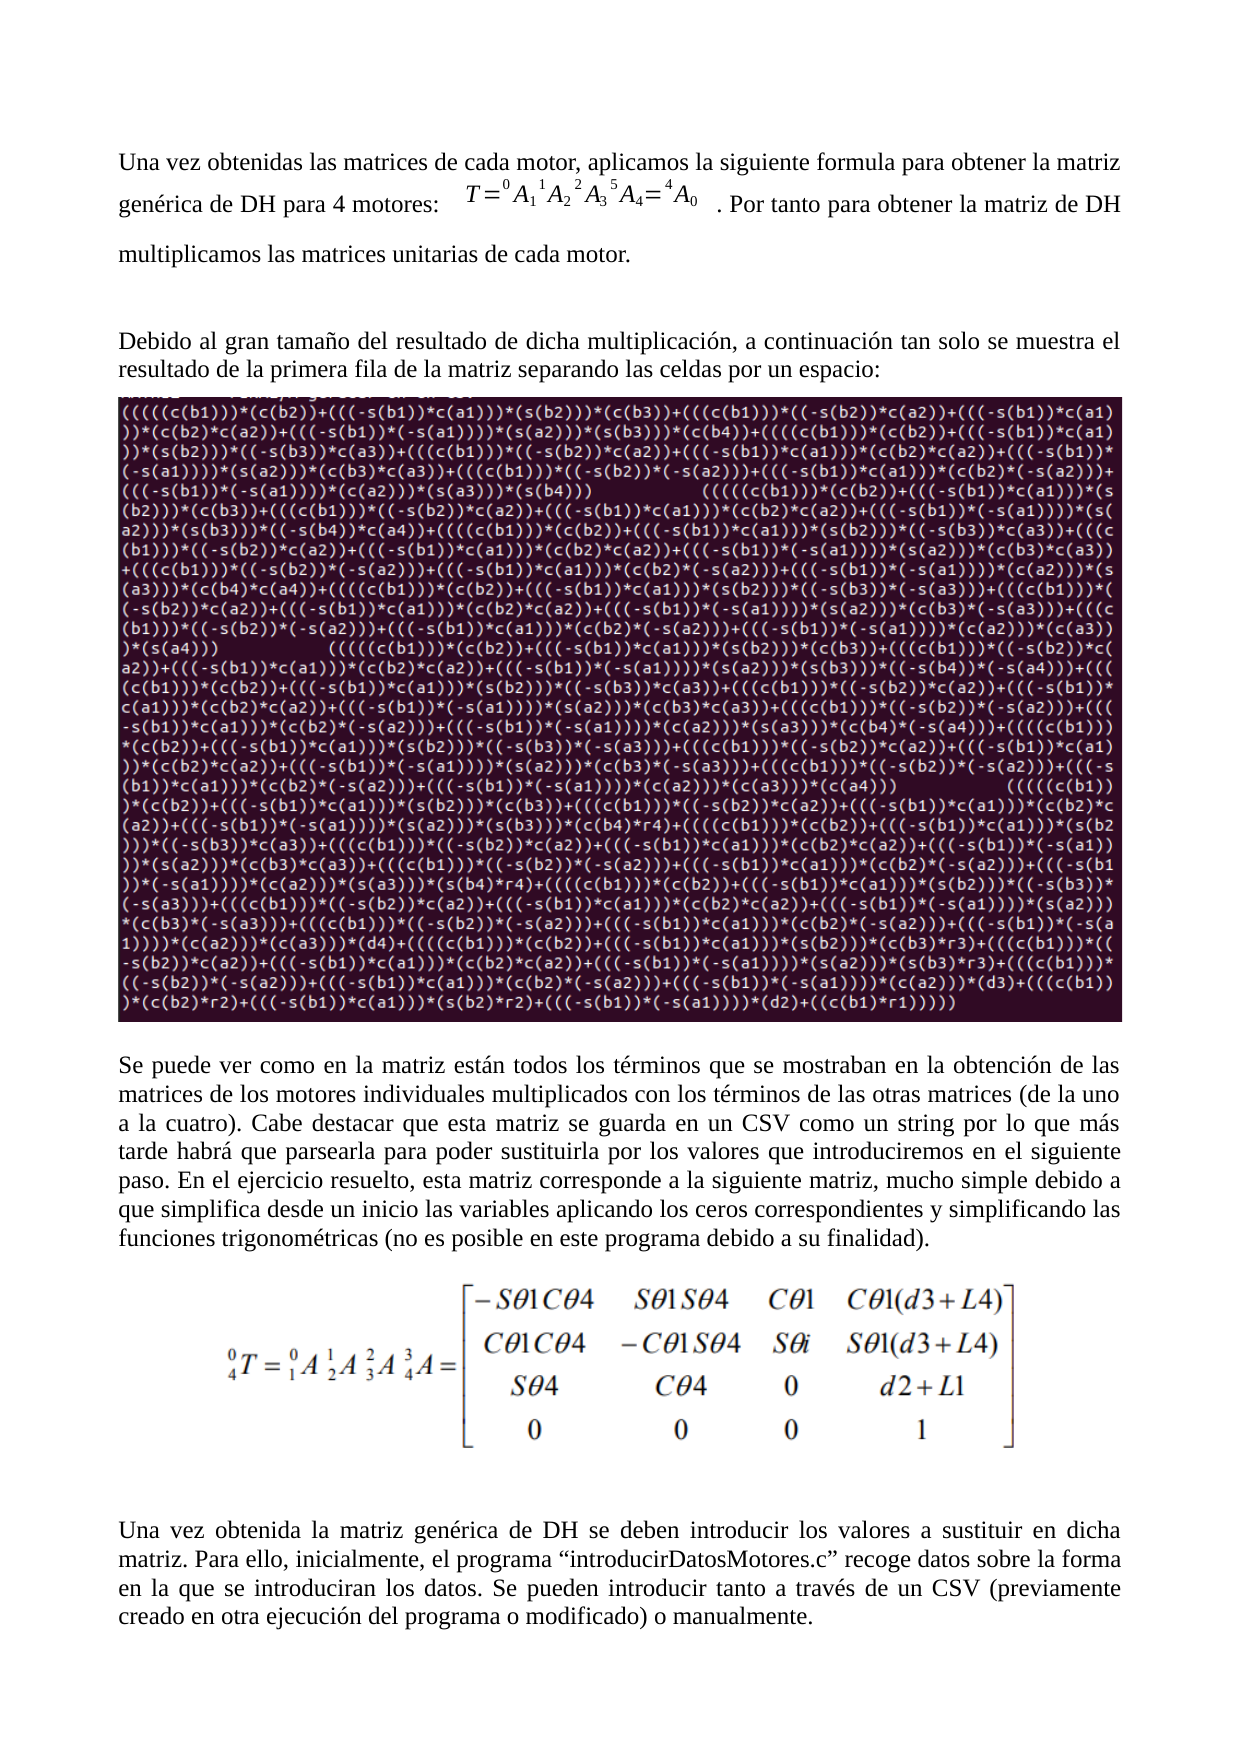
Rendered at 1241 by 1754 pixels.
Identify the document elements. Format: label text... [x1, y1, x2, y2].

text Una vez obtenidas las matrices de cada motor, aplicamos la siguiente formula para obtener la matriz genérica de DH para 4 motores: . Por tanto para obtener la matriz de DH multiplicamos las matrices unitarias de cada motor. [118, 147, 1122, 268]
text Se puede ver como en la matriz están todos los términos que se mostraban en la obtención de las matrices de los motores individuales multiplicados con los términos de las otras matrices (de la uno a la cuatro). Cabe destacar que esta matriz se guarda en un CSV como un string por lo que más tarde habrá que parsearla para poder sustituirla por los valores que introduciremos en el siguiente paso. En el ejercicio resuelto, esta matriz corresponde a la siguiente matriz, mucho simple debido a que simplifica desde un inicio las variables aplicando los ceros correspondientes y simplificando las funciones trigonométricas (no es posible en este programa debido a su finalidad). [118, 1050, 1122, 1251]
text Una vez obtenida la matriz genérica de DH se deben introducir los valores a sustituir en dicha matriz. Para ello, inicialmente, el programa “introducirDatosMotores.c” recoge datos sobre la forma en la que se introduciran los datos. Se pueden introducir tanto a través de un CSV (previamente creado en otra ejecución del programa o modificado) o manualmente. [118, 1515, 1122, 1630]
picture [220, 1280, 1020, 1458]
text Debido al gran tamaño del resultado de dicha multiplicación, a continuación tan solo se muestra el resultado de la primera fila de la matriz separando las celdas por un espacio: [118, 326, 1122, 383]
picture [118, 397, 1123, 1022]
